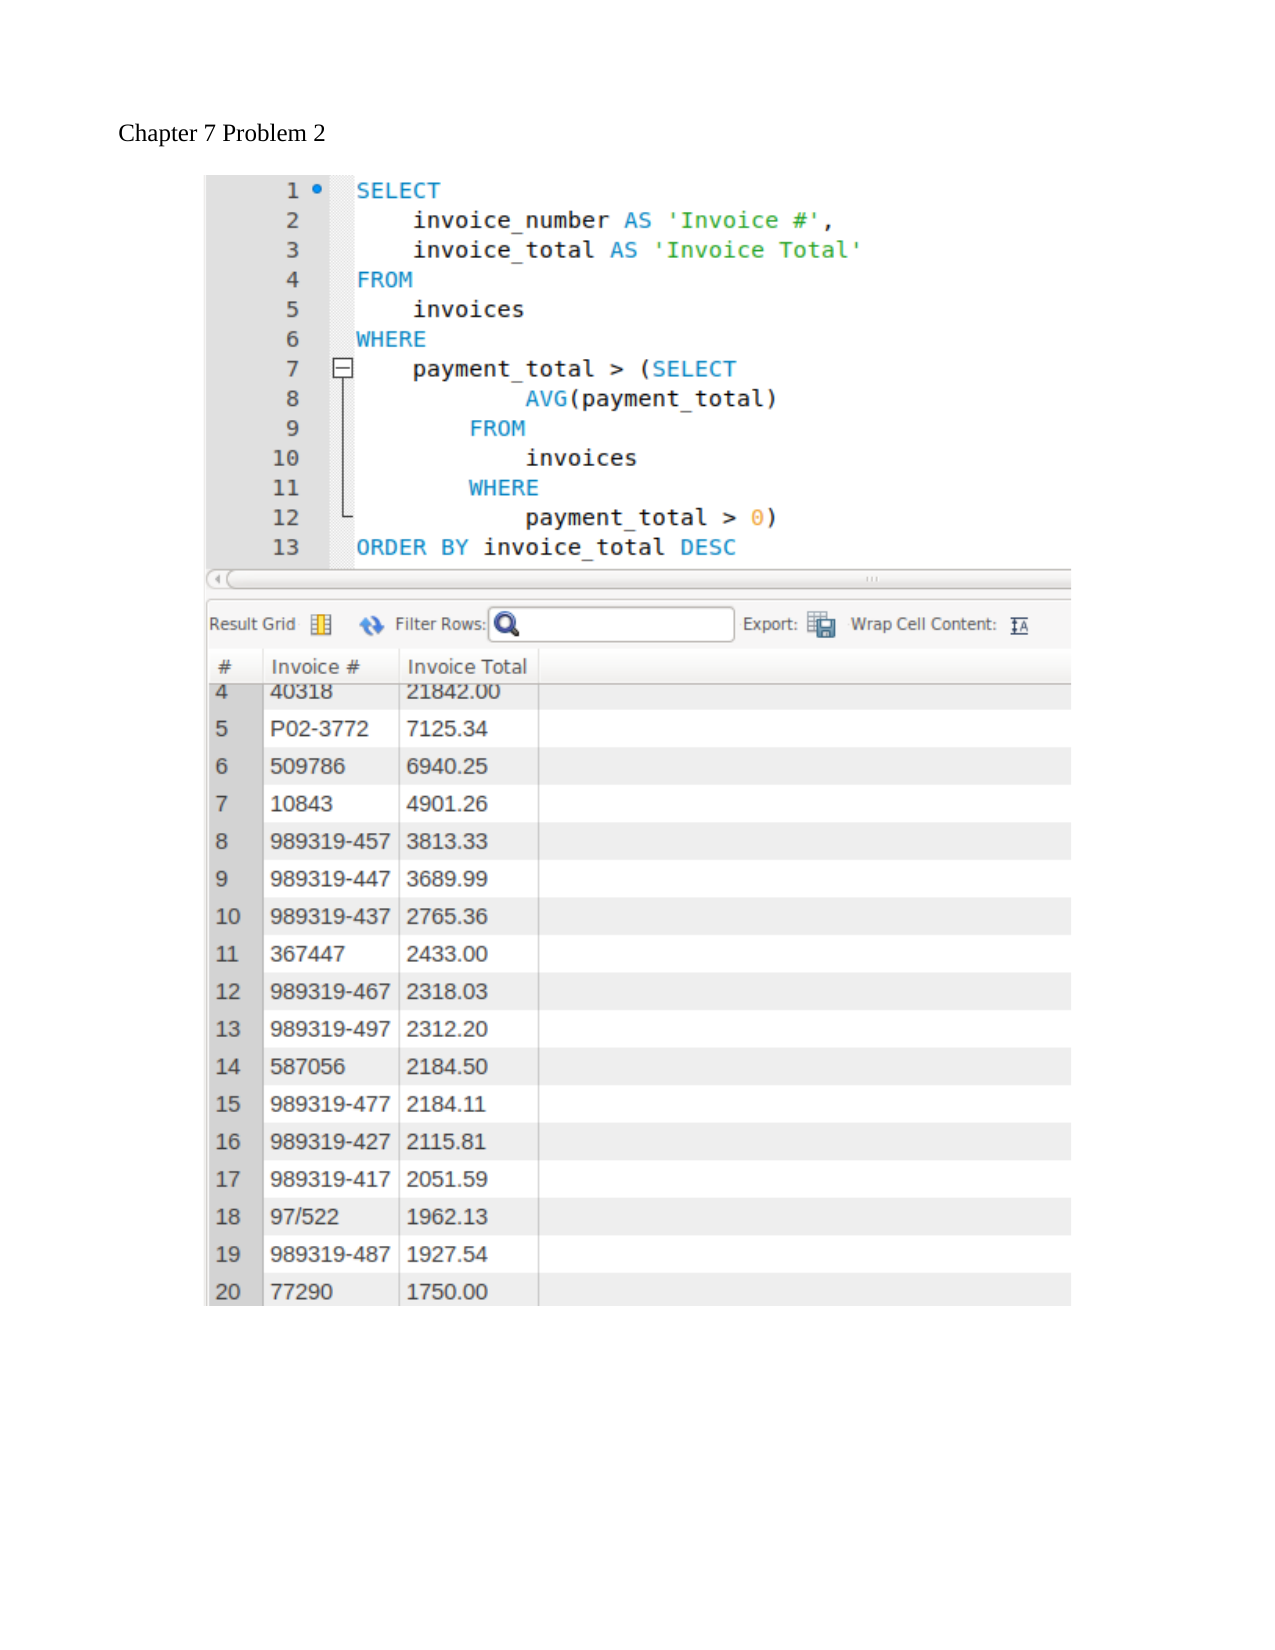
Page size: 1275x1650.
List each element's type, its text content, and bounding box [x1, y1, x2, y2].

picture [203, 175, 1072, 1306]
text Chapter 7 Problem 2 [118, 118, 1157, 147]
